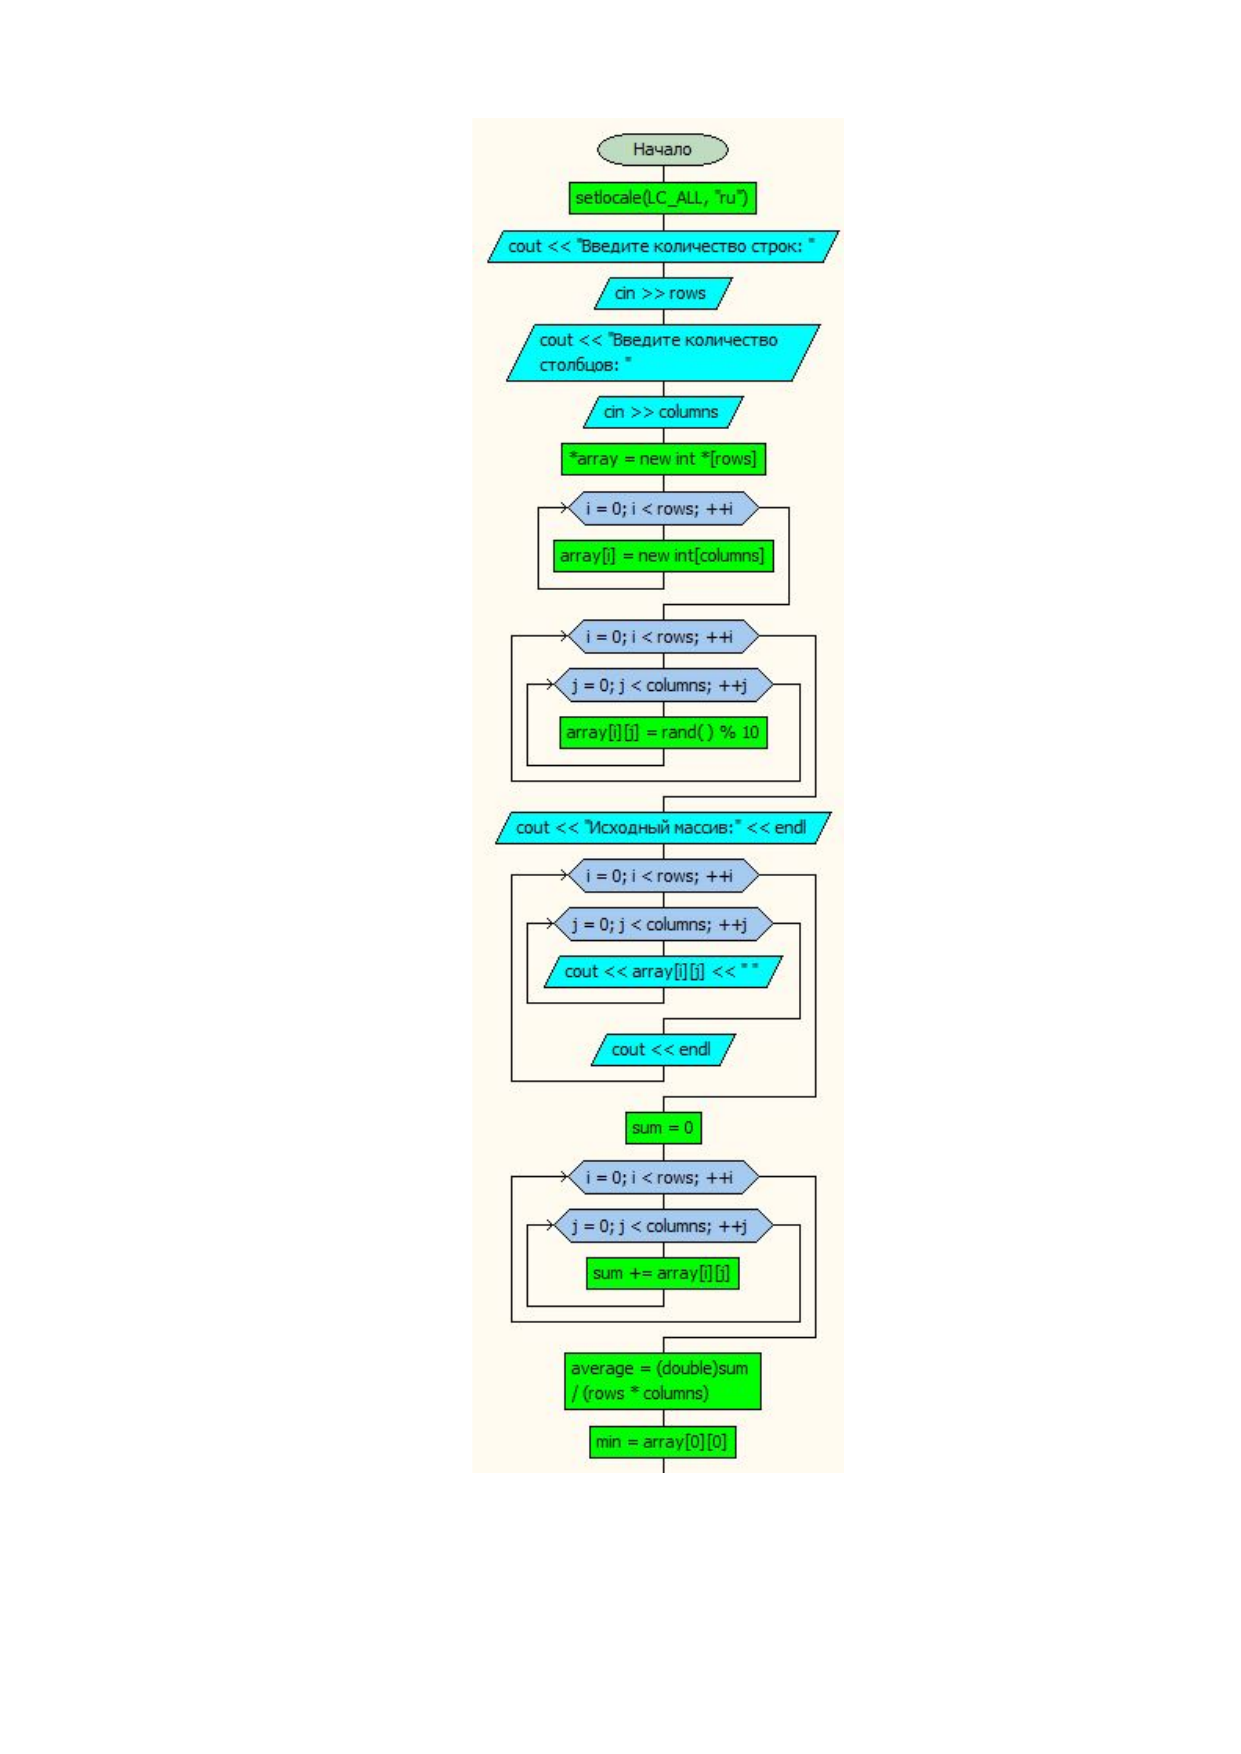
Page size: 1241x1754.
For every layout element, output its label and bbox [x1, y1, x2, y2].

picture [472, 118, 844, 1473]
